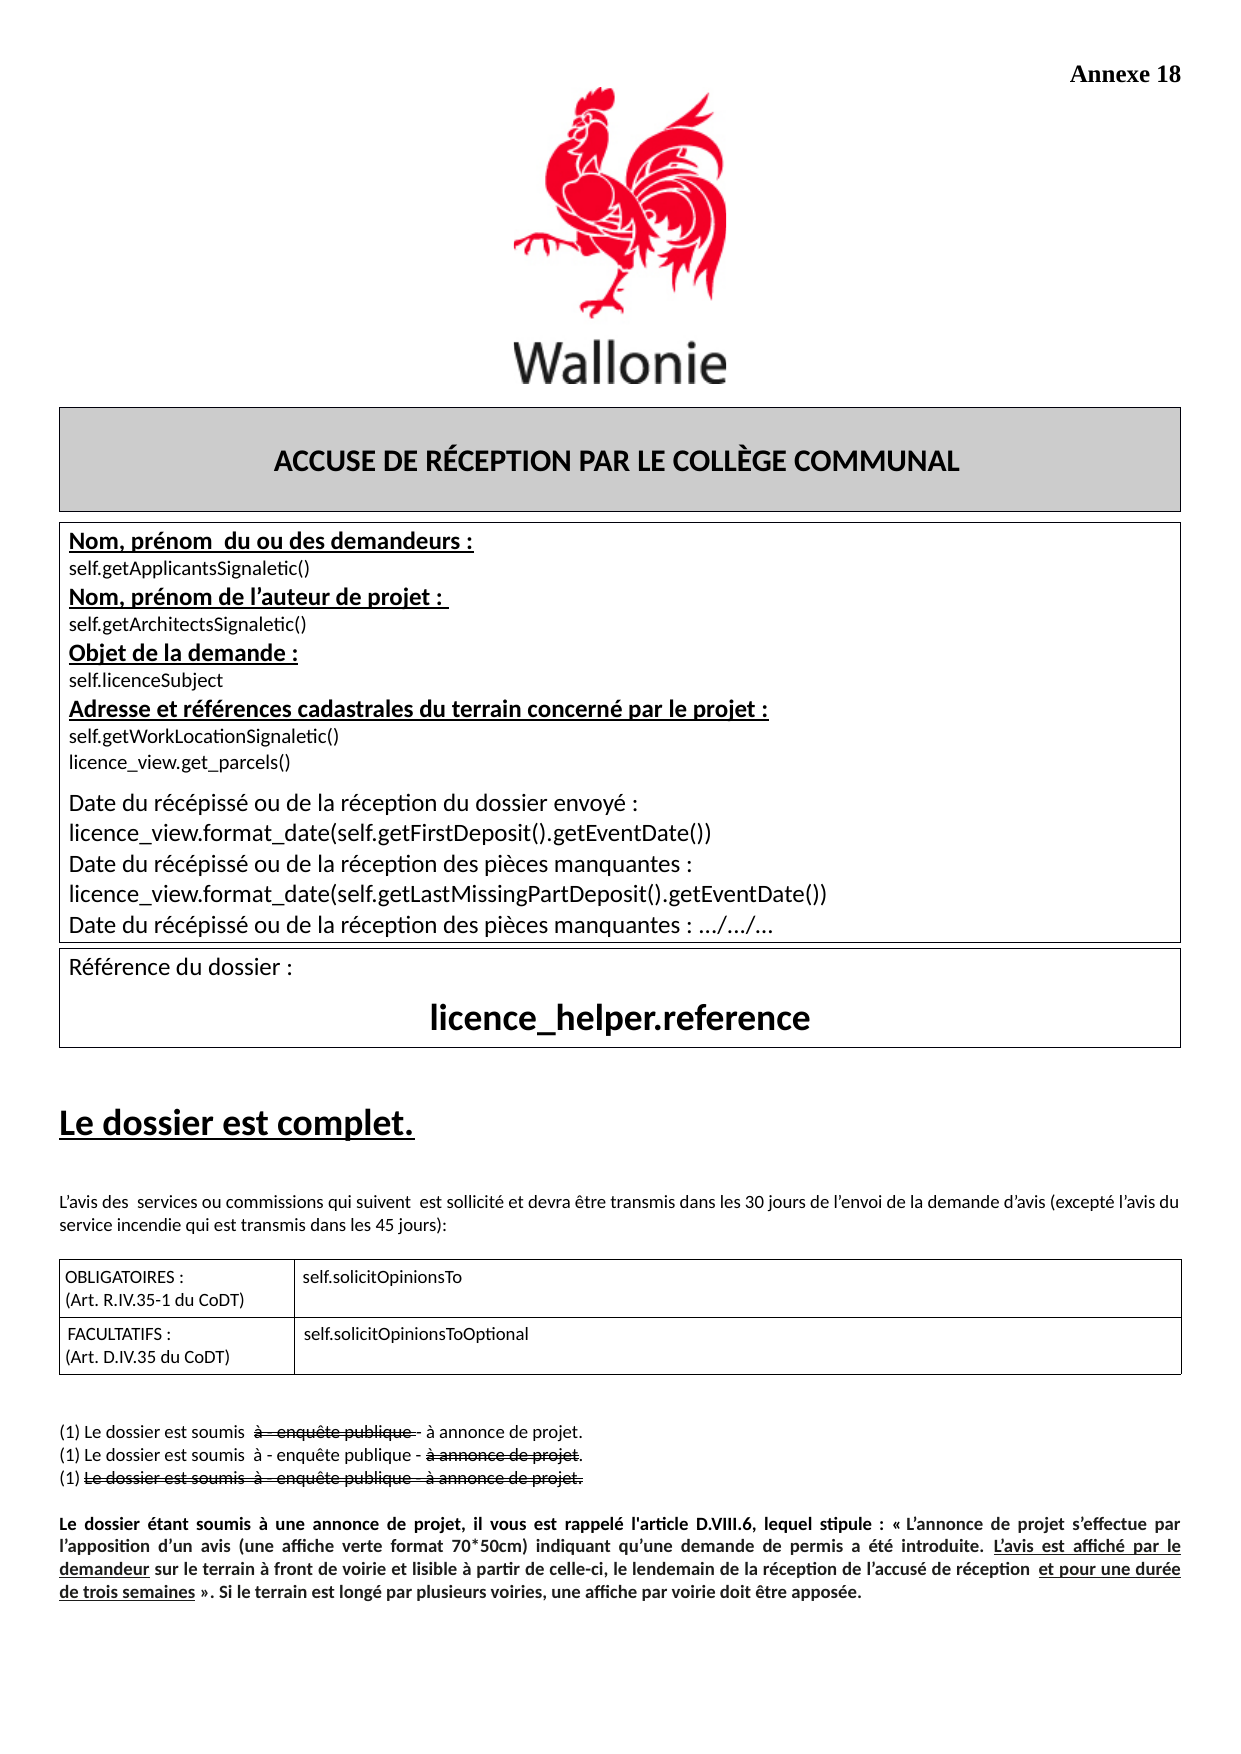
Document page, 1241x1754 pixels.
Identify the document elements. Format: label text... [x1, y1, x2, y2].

text Date du récépissé ou de la réception des pièces manquantes : licence_view.format_date(self.getLastMissingPartDeposit().getEventDate()) [60, 845, 1180, 906]
text Le dossier étant soumis à une annonce de projet, il vous est rappelé l'article D.VIII.6, lequel stipule : « L’annonce de projet s’effectue par l’apposition d’un avis (une affiche verte format 70*50cm) indiquant qu’une demande de permis a été introduite. L’avis est affiché par le demandeur sur le terrain à front de voirie et lisible à partir de celle-ci, le lendemain de la réception de l’accusé de réception et pour une durée de trois semaines ». Si le terrain est longé par plusieurs voiries, une affiche par voirie doit être apposée. [59, 1512, 1181, 1603]
text Nom, prénom du ou des demandeurs : [60, 523, 1180, 552]
text (1) Le dossier est soumis à - enquête publique - à annonce de projet. [59, 1466, 1181, 1489]
text licence_view.format_date(self.getFirstDeposit().getEventDate()) [60, 814, 1180, 845]
text self.licenceSubject [60, 664, 1180, 690]
text Objet de la demande : [60, 634, 1180, 664]
text (1) Le dossier est soumis à - enquête publique - à annonce de projet. [59, 1443, 1181, 1466]
text Annexe 18 [59, 59, 1181, 88]
text Nom, prénom de l’auteur de projet : [60, 578, 1180, 608]
table_cell FACULTATIFS : (Art. D.IV.35 du CoDT) [60, 1318, 294, 1374]
text self.getArchitectsSignaletic() [60, 608, 1180, 634]
text licence_view.get_parcels() [60, 746, 1180, 774]
text Référence du dossier : [60, 949, 1180, 981]
text self.getWorkLocationSignaletic() [60, 720, 1180, 746]
text Date du récépissé ou de la réception du dossier envoyé : [60, 784, 1180, 814]
text Le dossier est complet. [59, 1099, 1181, 1145]
text ACCUSE DE RÉCEPTION PAR LE COLLÈGE COMMUNAL [60, 437, 1180, 511]
text Adresse et références cadastrales du terrain concerné par le projet : [60, 690, 1180, 720]
table_header OBLIGATOIRES : (Art. R.IV.35-1 du CoDT) [60, 1260, 294, 1317]
text (1) Le dossier est soumis à - enquête publique - à annonce de projet. [59, 1420, 1181, 1443]
text self.getApplicantsSignaletic() [60, 552, 1180, 578]
text Date du récépissé ou de la réception des pièces manquantes : .../.../… [60, 906, 1180, 942]
picture [513, 87, 727, 384]
table_header self.solicitOpinionsTo [295, 1260, 1181, 1317]
text L’avis des services ou commissions qui suivent est sollicité et devra être transmis dans les 30 jours de l’envoi de la demande d’avis (excepté l’avis du service incendie qui est transmis dans les 45 jours): [59, 1191, 1181, 1236]
title licence_helper.reference [60, 991, 1180, 1040]
table_cell self.solicitOpinionsToOptional [295, 1318, 1181, 1374]
